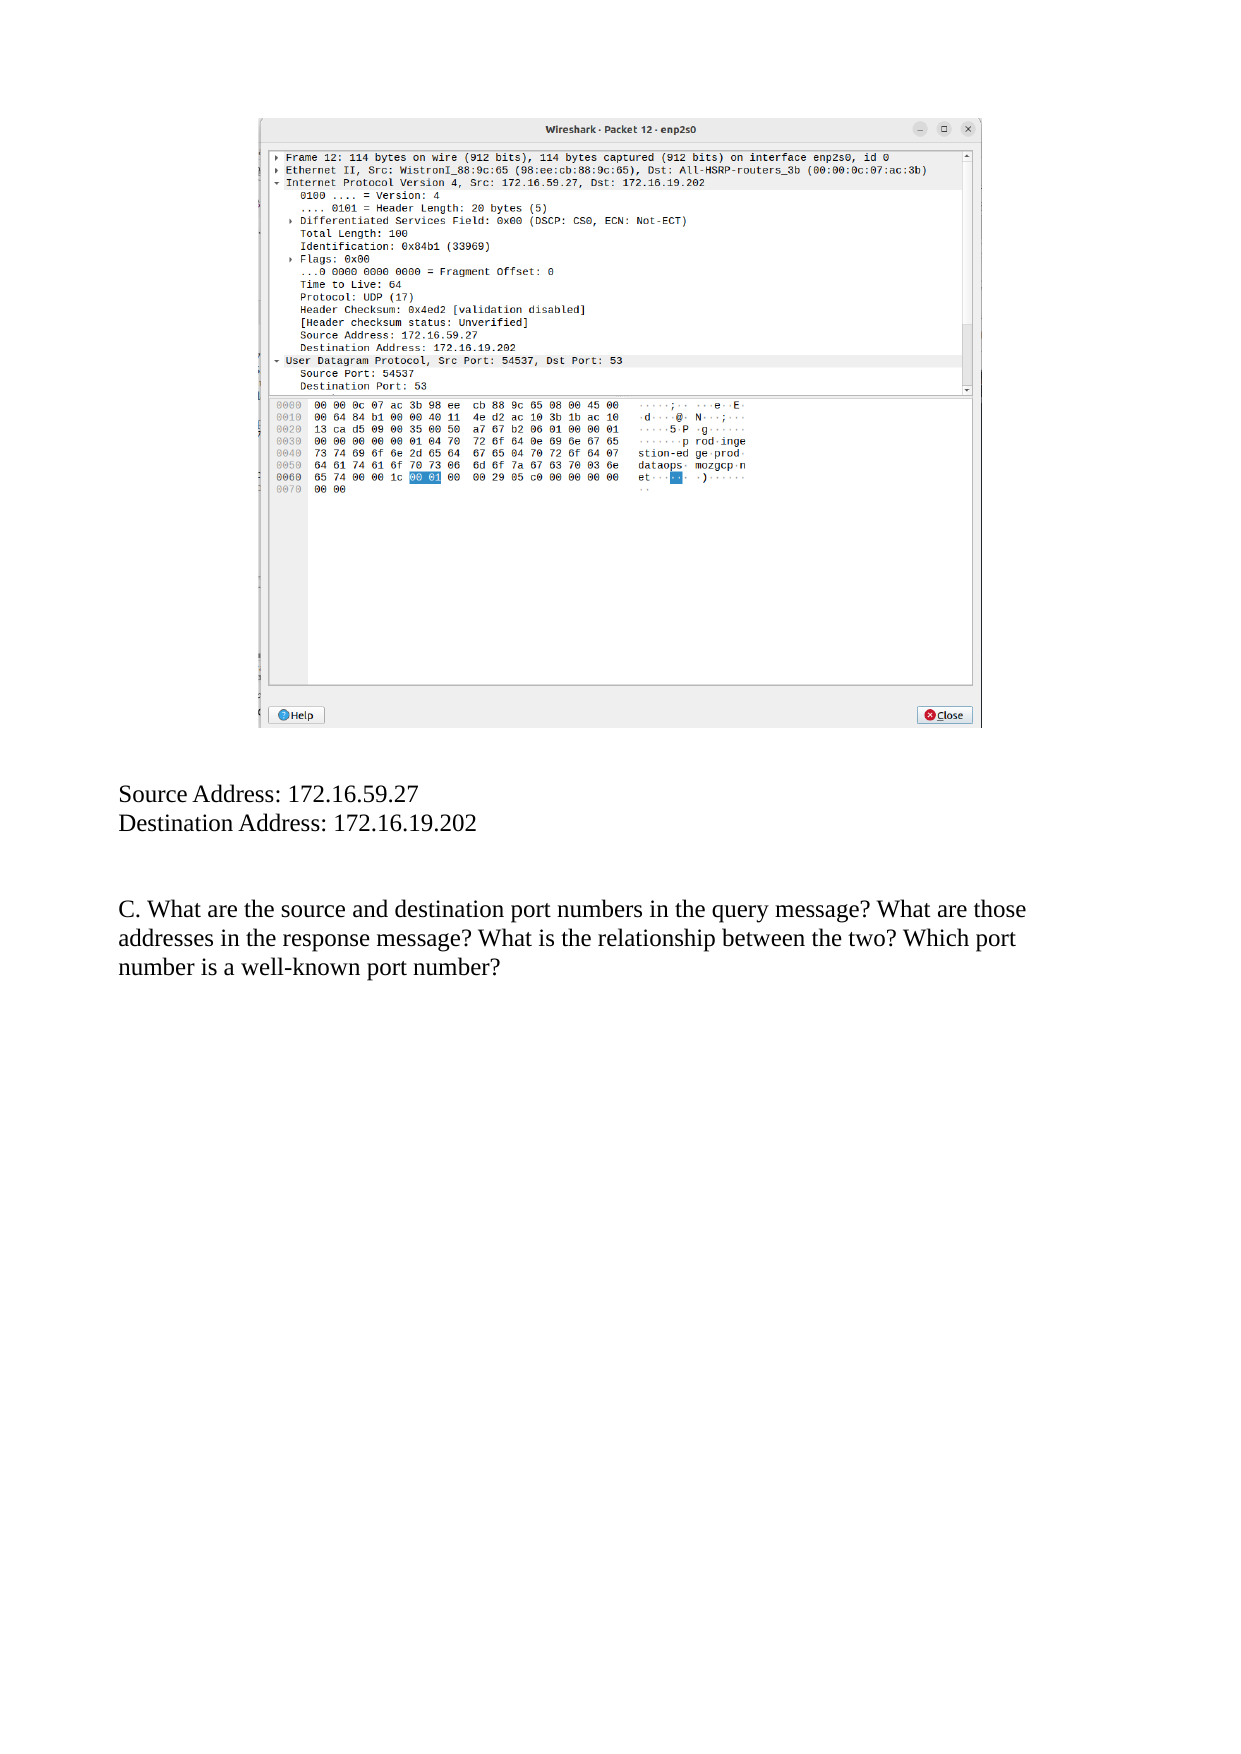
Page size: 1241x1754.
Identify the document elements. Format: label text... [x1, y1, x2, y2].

text addresses in the response message? What is the relationship between the two? Which port [118, 923, 1122, 952]
text C. What are the source and destination port numbers in the query message? What are those [118, 894, 1122, 923]
text Source Address: 172.16.59.27 [118, 779, 1122, 808]
picture [258, 118, 982, 728]
text number is a well-known port number? [118, 952, 1122, 981]
text Destination Address: 172.16.19.202 [118, 808, 1122, 837]
